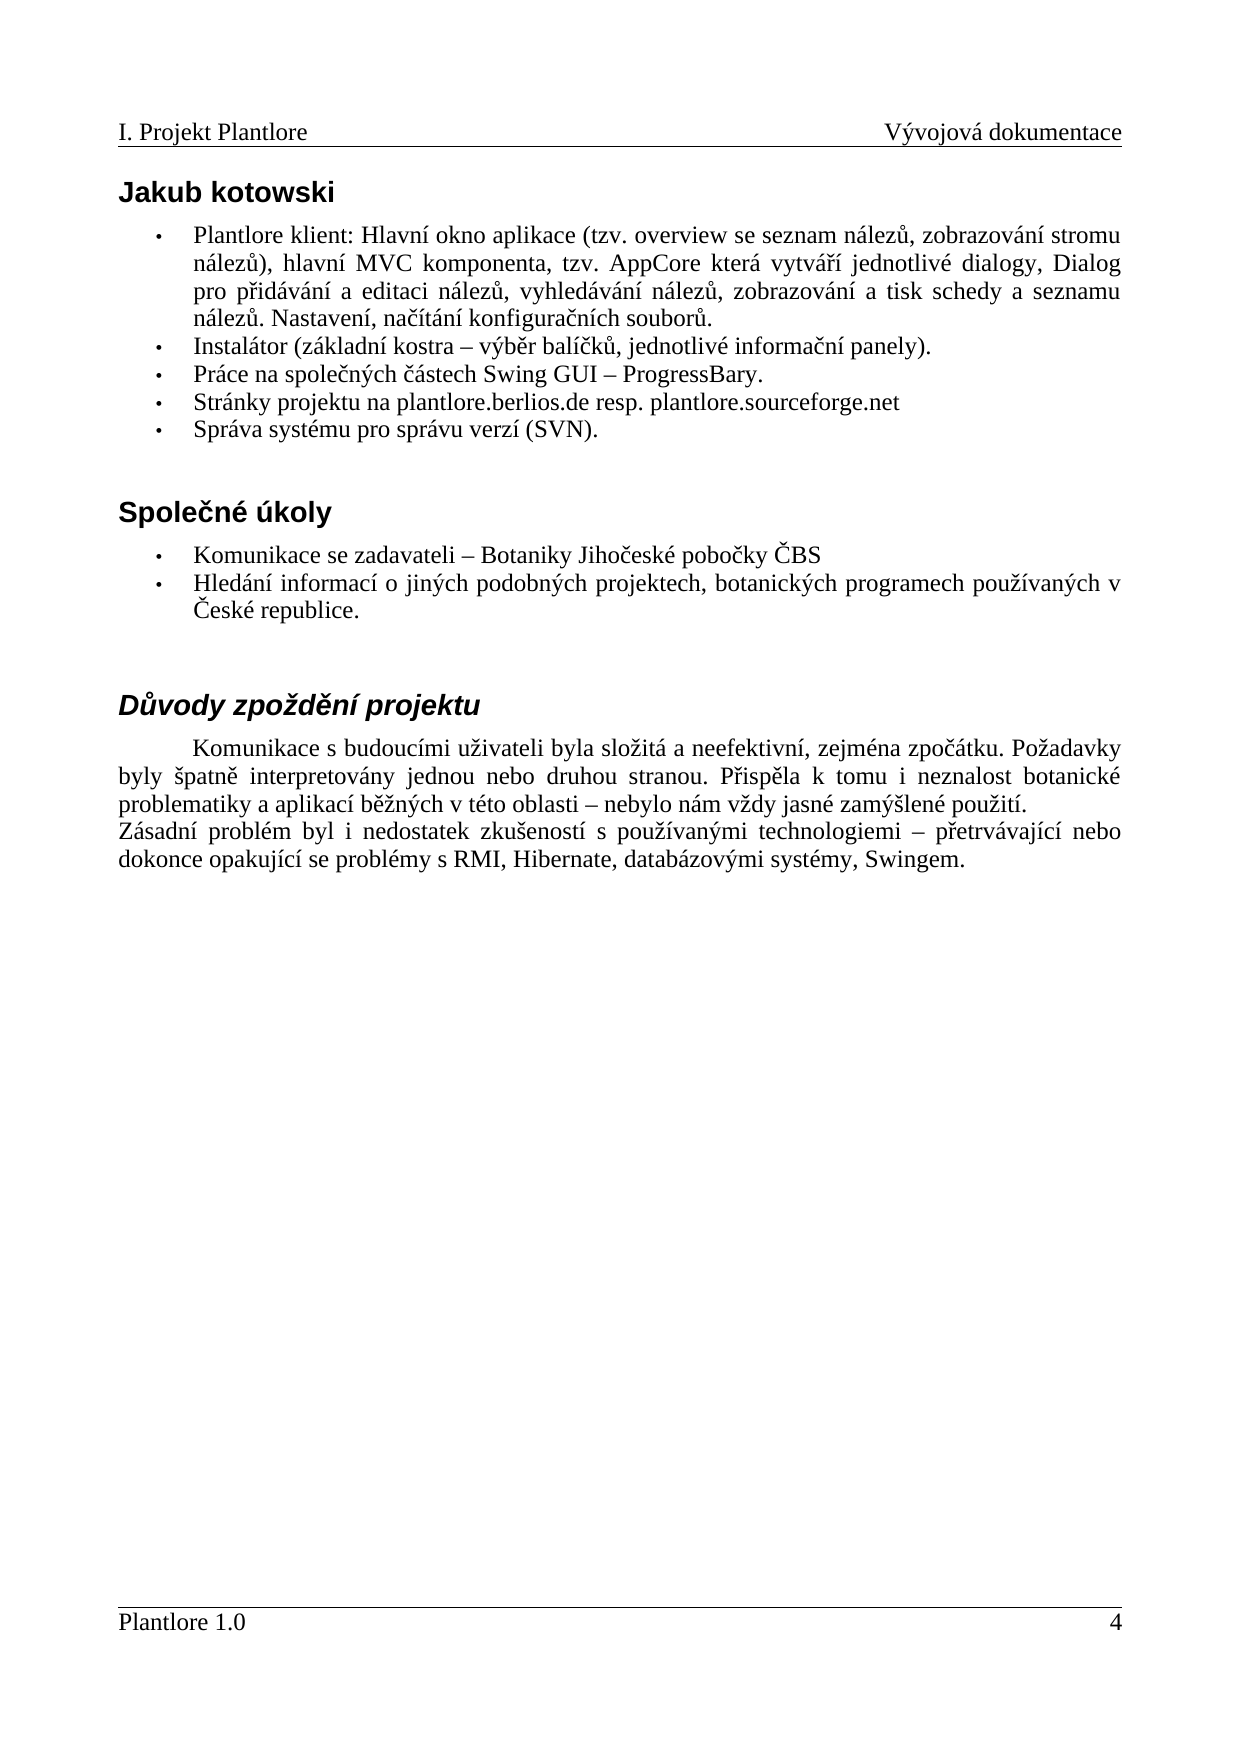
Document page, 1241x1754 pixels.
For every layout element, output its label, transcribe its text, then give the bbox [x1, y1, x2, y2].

list Hledání informací o jiných podobných projektech, botanických programech používaných v České republice. [156, 569, 1122, 624]
list Komunikace se zadavateli – Botaniky Jihočeské pobočky ČBS [156, 541, 1122, 569]
list Instalátor (základní kostra – výběr balíčků, jednotlivé informační panely). [156, 332, 1122, 360]
list Práce na společných částech Swing GUI – ProgressBary. [156, 360, 1122, 388]
subtitle Důvody zpoždění projektu [118, 689, 1122, 722]
text Komunikace s budoucími uživateli byla složitá a neefektivní, zejména zpočátku. Požadavky byly špatně interpretovány jednou nebo druhou stranou. Přispěla k tomu i neznalost botanické problematiky a aplikací běžných v této oblasti – nebylo nám vždy jasné zamýšlené použití. [118, 734, 1122, 817]
subtitle Jakub kotowski [118, 176, 1122, 209]
list Správa systému pro správu verzí (SVN). [156, 415, 1122, 443]
list Plantlore klient: Hlavní okno aplikace (tzv. overview se seznam nálezů, zobrazování stromu nálezů), hlavní MVC komponenta, tzv. AppCore která vytváří jednotlivé dialogy, Dialog pro přidávání a editaci nálezů, vyhledávání nálezů, zobrazování a tisk schedy a seznamu nálezů. Nastavení, načítání konfiguračních souborů. [156, 221, 1122, 332]
subtitle Společné úkoly [118, 496, 1122, 528]
text Zásadní problém byl i nedostatek zkušeností s používanými technologiemi – přetrvávající nebo dokonce opakující se problémy s RMI, Hibernate, databázovými systémy, Swingem. [118, 817, 1122, 873]
list Stránky projektu na plantlore.berlios.de resp. plantlore.sourceforge.net [156, 388, 1122, 415]
